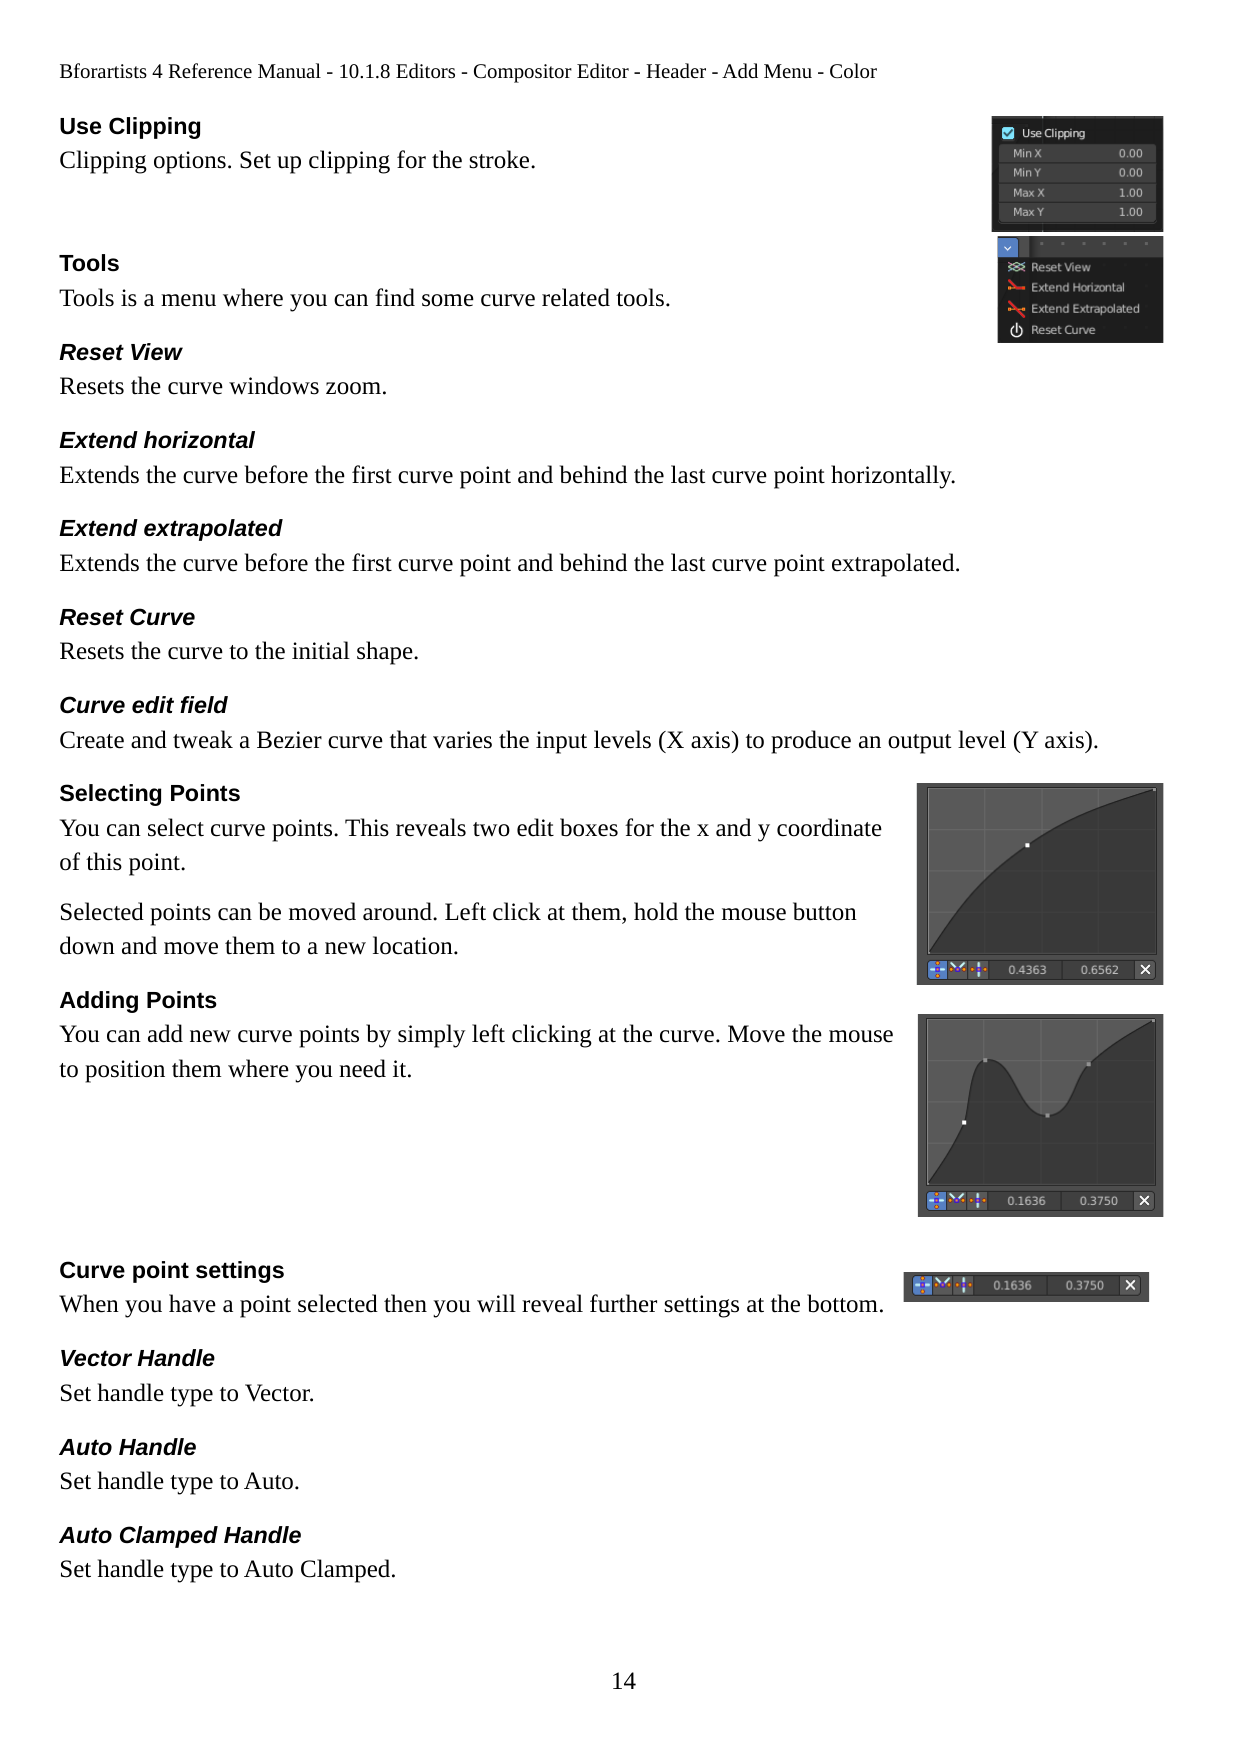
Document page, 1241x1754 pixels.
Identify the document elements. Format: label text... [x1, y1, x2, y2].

picture [991, 116, 1164, 232]
text Extends the curve before the first curve point and behind the last curve point horizontally. [59, 460, 1181, 488]
text Set handle type to Auto Clamped. [59, 1554, 1181, 1583]
subtitle Auto Handle [59, 1433, 1181, 1460]
subtitle Extend extrapolated [59, 515, 1181, 542]
text You can select curve points. This reveals two edit boxes for the x and y coordinate of this point. [59, 813, 916, 876]
subtitle Use Clipping [59, 113, 1181, 139]
text Clipping options. Set up clipping for the stroke. [59, 146, 991, 174]
subtitle [1164, 250, 1181, 277]
subtitle Auto Clamped Handle [59, 1521, 1181, 1548]
picture [997, 236, 1164, 343]
text Extends the curve before the first curve point and behind the last curve point extrapolated. [59, 548, 1181, 577]
subtitle Selecting Points [59, 780, 1181, 807]
subtitle Extend horizontal [59, 427, 1181, 453]
text Set handle type to Vector. [59, 1378, 1181, 1406]
subtitle Tools [59, 250, 997, 277]
subtitle Curve point settings [59, 1256, 1181, 1283]
picture [903, 1272, 1150, 1302]
text Tools is a menu where you can find some curve related tools. [59, 283, 997, 312]
picture [916, 783, 1164, 985]
subtitle Adding Points [59, 986, 1181, 1013]
picture [917, 1014, 1164, 1217]
subtitle Reset View [59, 338, 1181, 365]
subtitle Vector Handle [59, 1345, 1181, 1371]
text Resets the curve to the initial shape. [59, 636, 1181, 665]
text You can add new curve points by simply left clicking at the curve. Move the mouse to position them where you need it. [59, 1019, 917, 1083]
text Resets the curve windows zoom. [59, 371, 1181, 400]
subtitle Reset Curve [59, 603, 1181, 630]
text Set handle type to Auto. [59, 1466, 1181, 1495]
text When you have a point selected then you will reveal further settings at the bottom. [59, 1289, 1181, 1318]
text Selected points can be moved around. Left click at them, hold the mouse button down and move them to a new location. [59, 897, 916, 960]
subtitle Curve edit field [59, 692, 1181, 718]
text Create and tweak a Bezier curve that varies the input levels (X axis) to produce an output level (Y axis). [59, 725, 1181, 753]
